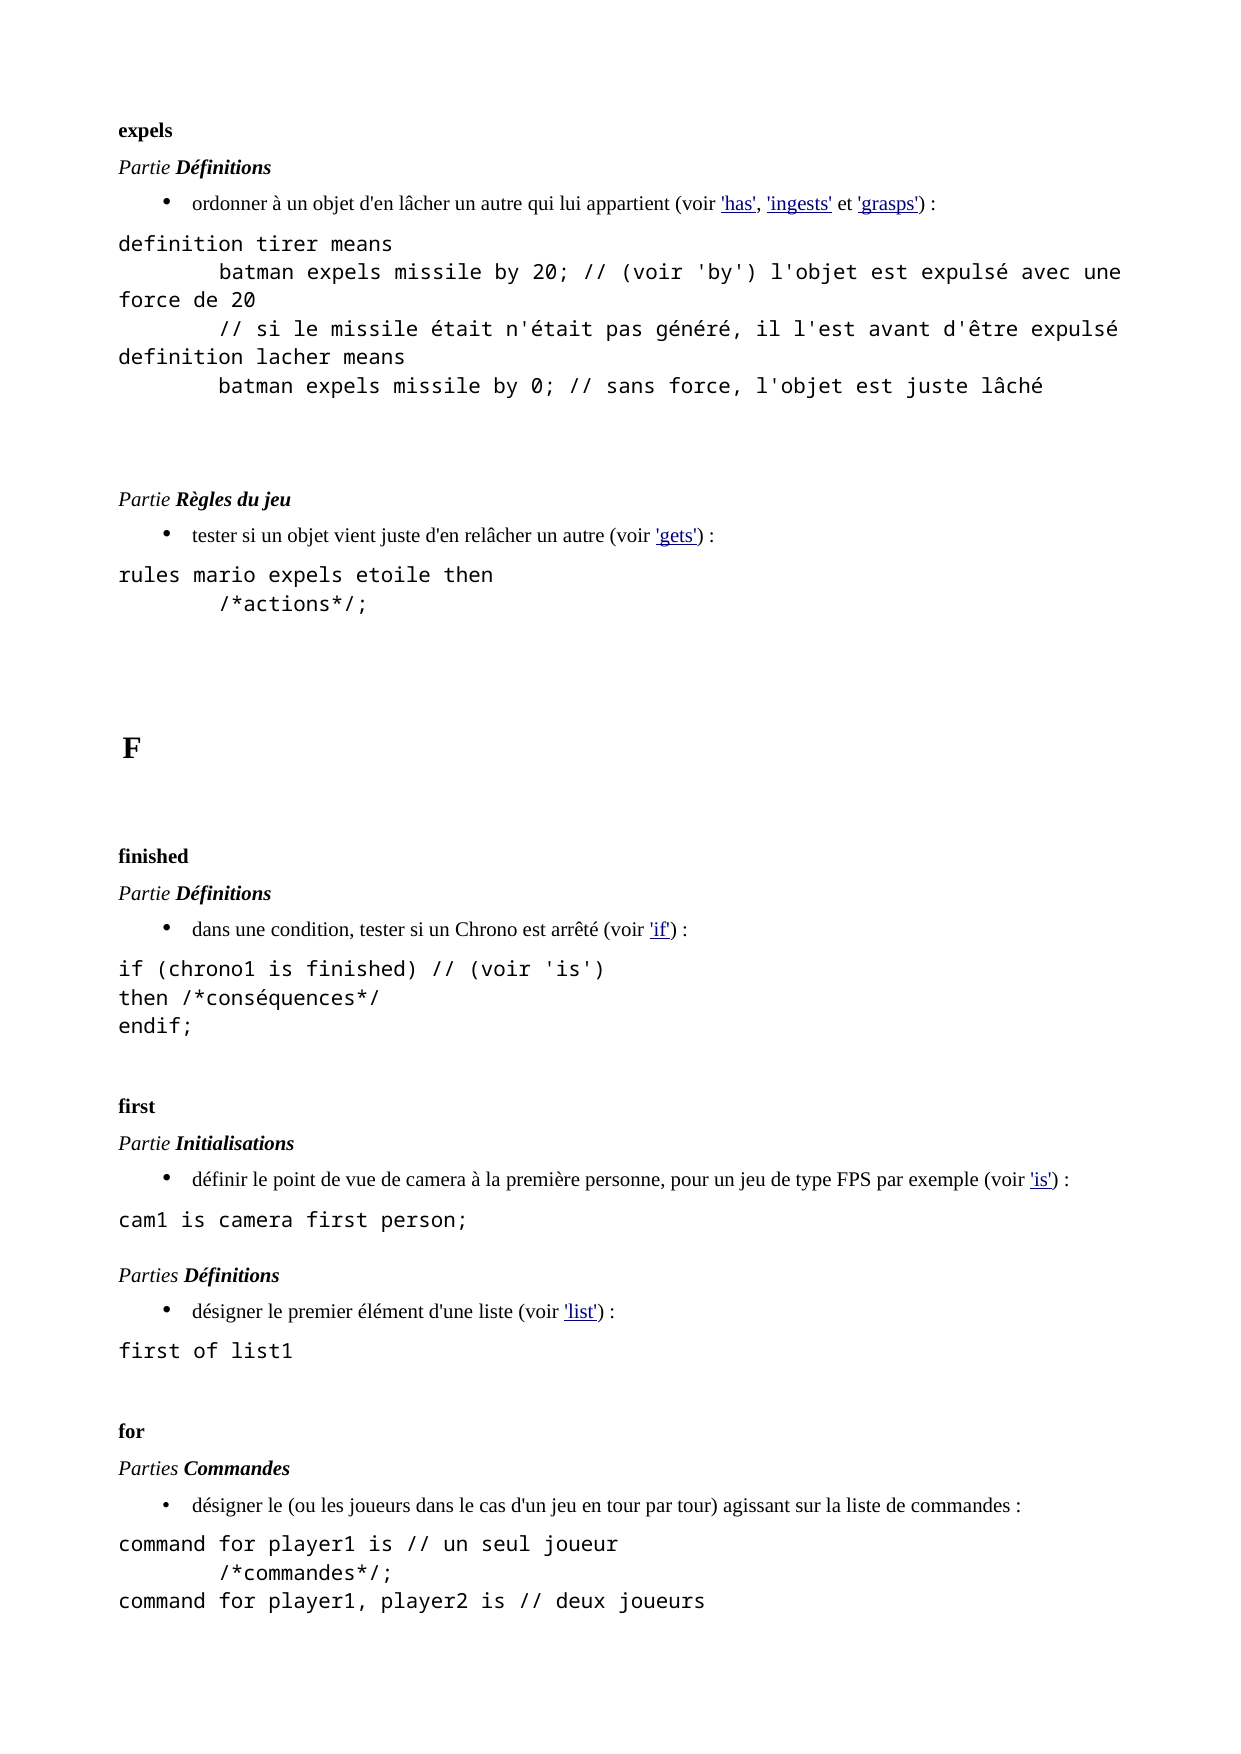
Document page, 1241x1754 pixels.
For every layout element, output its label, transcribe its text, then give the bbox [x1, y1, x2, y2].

text /*commandes*/; [118, 1558, 1122, 1586]
text cam1 is camera first person; [118, 1205, 1122, 1233]
text Parties Commandes [118, 1456, 1122, 1480]
text endif; [118, 1011, 1122, 1040]
text Partie Règles du jeu [118, 487, 1122, 511]
subtitle finished [118, 844, 1122, 868]
list dans une condition, tester si un Chrono est arrêté (voir 'if') : [162, 917, 1122, 942]
text definition lacher means [118, 342, 1122, 371]
text command for player1 is // un seul joueur [118, 1529, 1122, 1558]
list désigner le (ou les joueurs dans le cas d'un jeu en tour par tour) agissant sur la liste de commandes : [162, 1493, 1122, 1517]
subtitle F [118, 726, 1122, 770]
subtitle expels [118, 118, 1122, 142]
text if (chrono1 is finished) // (voir 'is') [118, 954, 1122, 983]
text Parties Définitions [118, 1263, 1122, 1287]
list désigner le premier élément d'une liste (voir 'list') : [162, 1299, 1122, 1324]
list définir le point de vue de camera à la première personne, pour un jeu de type FPS par exemple (voir 'is') : [162, 1167, 1122, 1192]
text Partie Définitions [118, 880, 1122, 904]
text then /*conséquences*/ [118, 983, 1122, 1011]
text Partie Définitions [118, 155, 1122, 179]
subtitle for [118, 1419, 1122, 1443]
text batman expels missile by 20; // (voir 'by') l'objet est expulsé avec une force de 20 [118, 257, 1122, 314]
text /*actions*/; [118, 589, 1122, 617]
list ordonner à un objet d'en lâcher un autre qui lui appartient (voir 'has', 'ingests' et 'grasps') : [162, 191, 1122, 216]
list tester si un objet vient juste d'en relâcher un autre (voir 'gets') : [162, 523, 1122, 548]
text batman expels missile by 0; // sans force, l'objet est juste lâché [118, 371, 1122, 399]
text Partie Initialisations [118, 1131, 1122, 1155]
text command for player1, player2 is // deux joueurs [118, 1586, 1122, 1614]
text // si le missile était n'était pas généré, il l'est avant d'être expulsé [118, 314, 1122, 342]
text definition tirer means [118, 229, 1122, 257]
subtitle first [118, 1094, 1122, 1118]
text rules mario expels etoile then [118, 561, 1122, 589]
text first of list1 [118, 1337, 1122, 1365]
